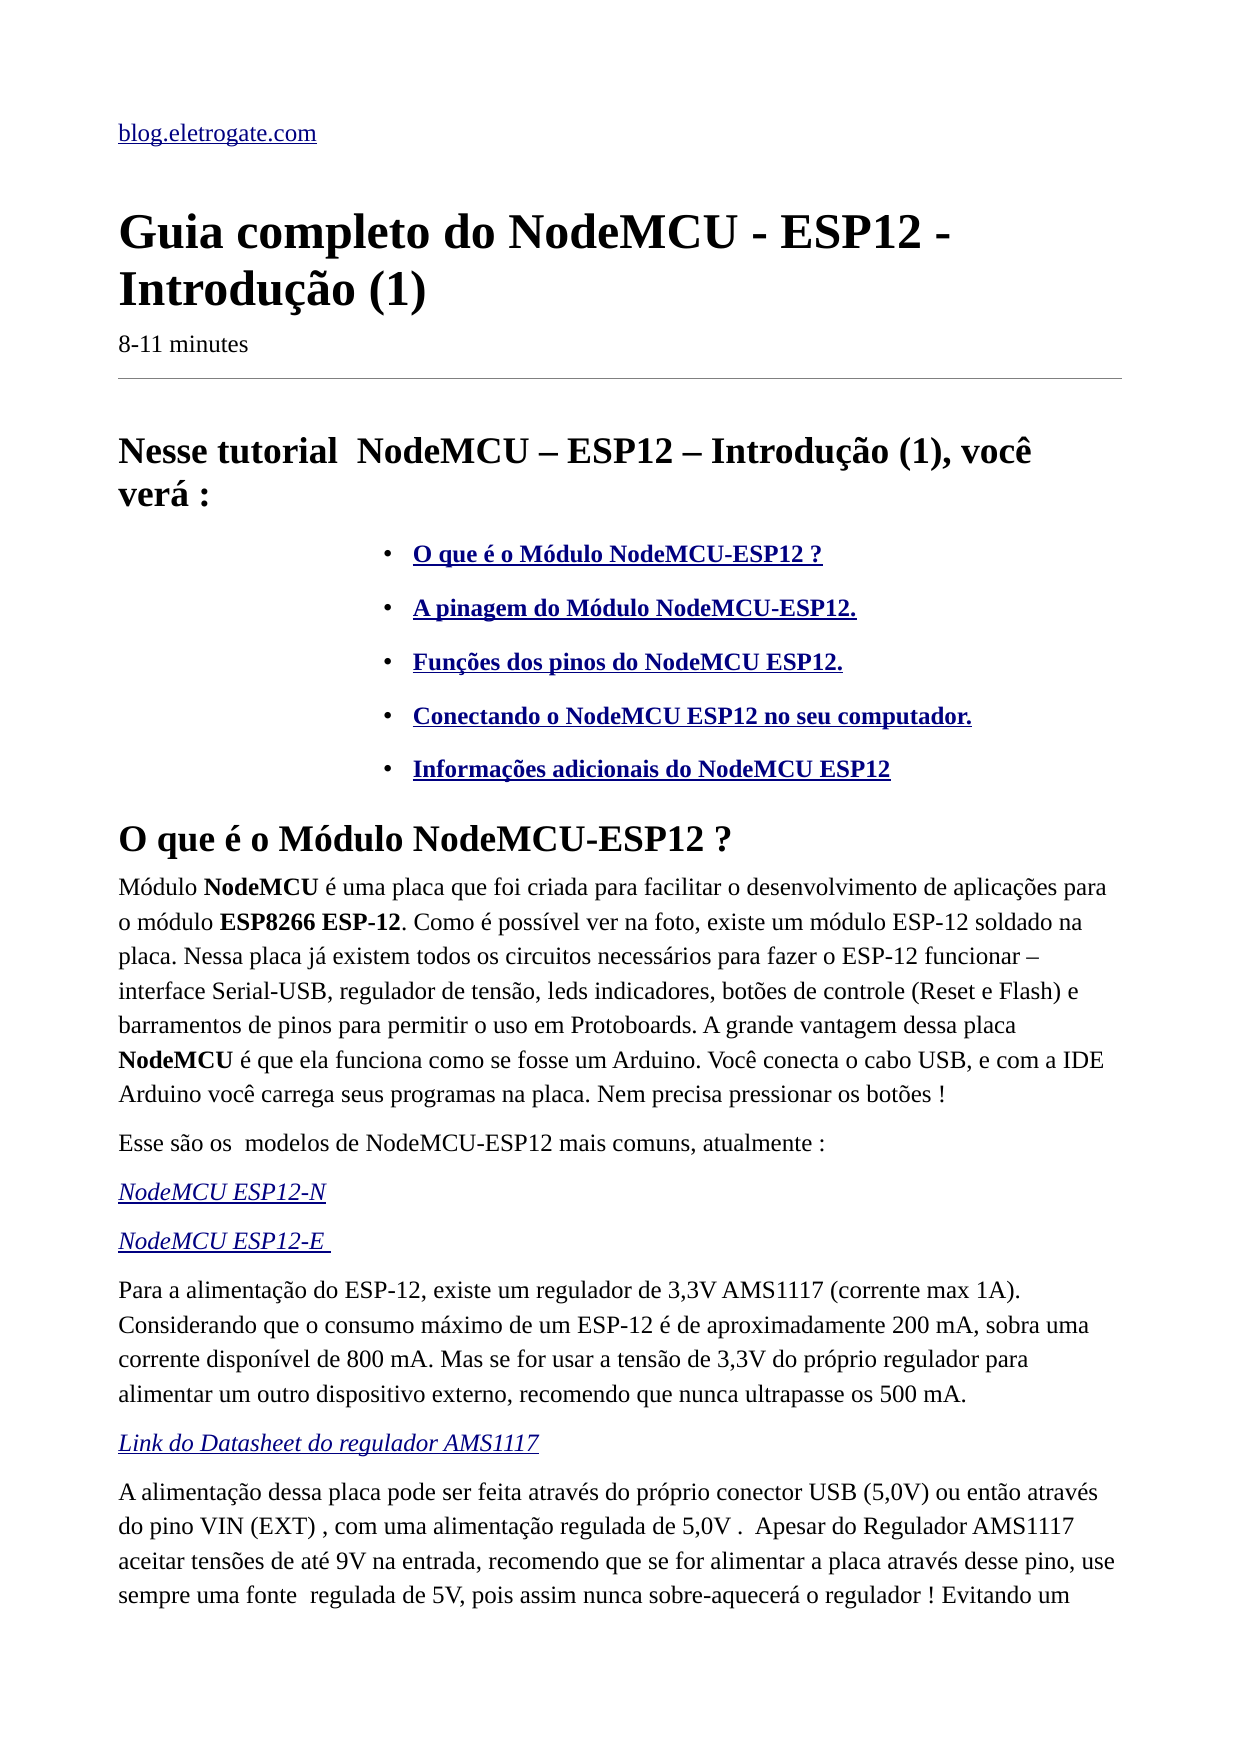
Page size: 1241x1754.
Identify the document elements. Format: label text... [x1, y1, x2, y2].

subtitle Nesse tutorial NodeMCU – ESP12 – Introdução (1), você verá : [118, 428, 1122, 514]
subtitle Conectando o NodeMCU ESP12 no seu computador. [383, 701, 1122, 729]
text NodeMCU ESP12-N [118, 1177, 1122, 1206]
text blog.eletrogate.com [118, 118, 1122, 147]
text A alimentação dessa placa pode ser feita através do próprio conector USB (5,0V) ou então através do pino VIN (EXT) , com uma alimentação regulada de 5,0V . Apesar do Regulador AMS1117 aceitar tensões de até 9V na entrada, recomendo que se for alimentar a placa através desse pino, use sempre uma fonte regulada de 5V, pois assim nunca sobre-aquecerá o regulador ! Evitando um [118, 1477, 1122, 1609]
subtitle Informações adicionais do NodeMCU ESP12 [383, 754, 1122, 783]
text Esse são os modelos de NodeMCU-ESP12 mais comuns, atualmente : [118, 1128, 1122, 1157]
subtitle Funções dos pinos do NodeMCU ESP12. [383, 647, 1122, 676]
subtitle A pinagem do Módulo NodeMCU-ESP12. [383, 593, 1122, 622]
subtitle O que é o Módulo NodeMCU-ESP12 ? [383, 539, 1122, 568]
text Para a alimentação do ESP-12, existe um regulador de 3,3V AMS1117 (corrente max 1A). Considerando que o consumo máximo de um ESP-12 é de aproximadamente 200 mA, sobra uma corrente disponível de 800 mA. Mas se for usar a tensão de 3,3V do próprio regulador para alimentar um outro dispositivo externo, recomendo que nunca ultrapasse os 500 mA. [118, 1275, 1122, 1408]
subtitle O que é o Módulo NodeMCU-ESP12 ? [118, 817, 1122, 860]
subtitle Guia completo do NodeMCU - ESP12 - Introdução (1) [118, 201, 1122, 316]
text 8-11 minutes [118, 329, 1122, 358]
text Link do Datasheet do regulador AMS1117 [118, 1428, 1122, 1457]
text Módulo NodeMCU é uma placa que foi criada para facilitar o desenvolvimento de aplicações para o módulo ESP8266 ESP-12. Como é possível ver na foto, existe um módulo ESP-12 soldado na placa. Nessa placa já existem todos os circuitos necessários para fazer o ESP-12 funcionar – interface Serial-USB, regulador de tensão, leds indicadores, botões de controle (Reset e Flash) e barramentos de pinos para permitir o uso em Protoboards. A grande vantagem dessa placa NodeMCU é que ela funciona como se fosse um Arduino. Você conecta o cabo USB, e com a IDE Arduino você carrega seus programas na placa. Nem precisa pressionar os botões ! [118, 872, 1122, 1108]
text NodeMCU ESP12-E [118, 1226, 1122, 1255]
